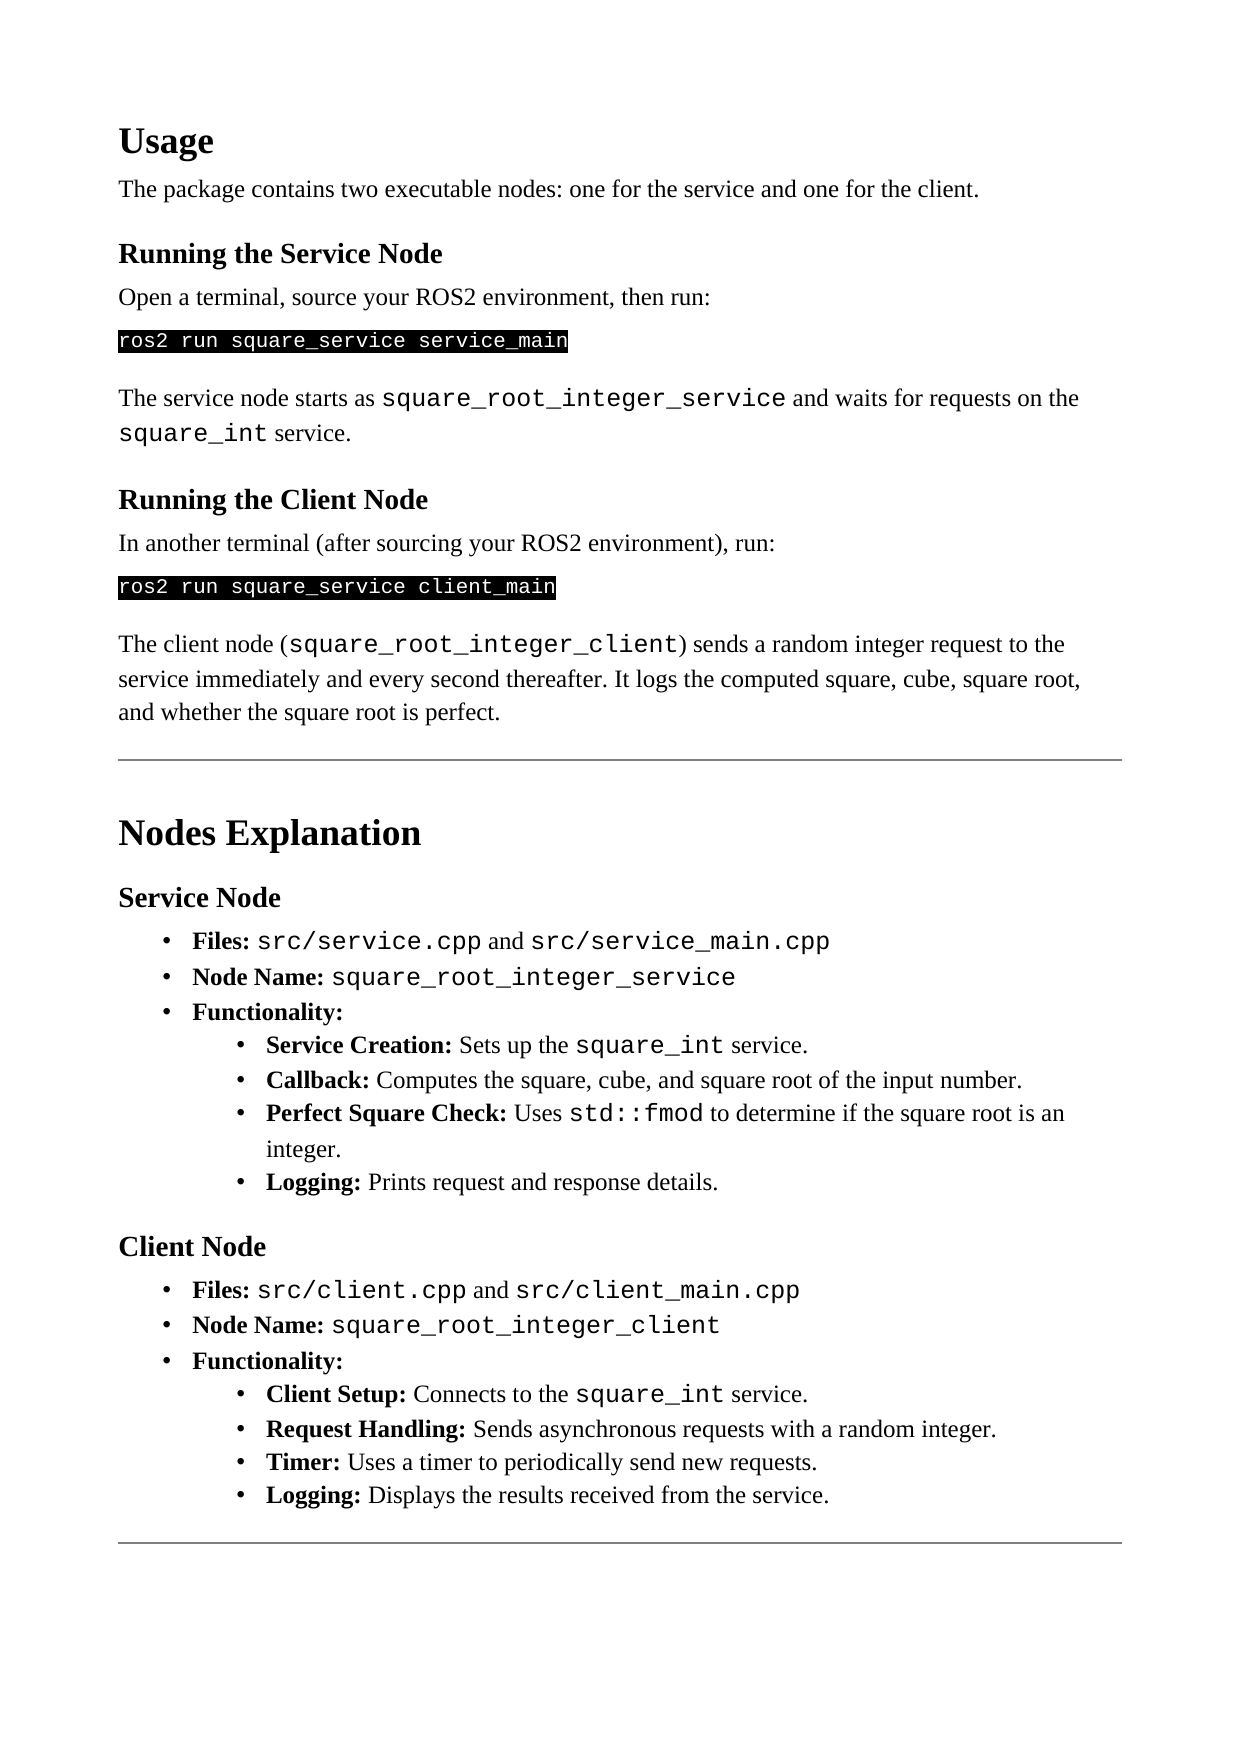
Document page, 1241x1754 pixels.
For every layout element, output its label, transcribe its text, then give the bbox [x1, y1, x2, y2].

subtitle Running the Client Node [118, 482, 1122, 516]
subtitle Nodes Explanation [118, 810, 1122, 853]
list Node Name: square_root_integer_client [162, 1310, 1122, 1341]
text The package contains two executable nodes: one for the service and one for the client. [118, 174, 1122, 202]
subtitle Service Node [118, 880, 1122, 914]
subtitle Client Node [118, 1229, 1122, 1262]
subtitle Running the Service Node [118, 236, 1122, 269]
list Callback: Computes the square, cube, and square root of the input number. [236, 1066, 1122, 1094]
text ros2 run square_service client_main [118, 576, 1122, 600]
list Service Creation: Sets up the square_int service. [236, 1030, 1122, 1061]
text The service node starts as square_root_integer_service and waits for requests on the square_int service. [118, 383, 1122, 449]
list Files: src/service.cpp and src/service_main.cpp [162, 926, 1122, 957]
list Timer: Uses a timer to periodically send new requests. [236, 1447, 1122, 1476]
list Logging: Prints request and response details. [236, 1167, 1122, 1195]
text ros2 run square_service service_main [118, 329, 1122, 353]
list Logging: Displays the results received from the service. [236, 1480, 1122, 1509]
text Open a terminal, source your ROS2 environment, then run: [118, 282, 1122, 311]
list Client Setup: Connects to the square_int service. [236, 1379, 1122, 1409]
list Functionality: [162, 1346, 1122, 1374]
list Node Name: square_root_integer_service [162, 962, 1122, 992]
text In another terminal (after sourcing your ROS2 environment), run: [118, 528, 1122, 557]
list Perfect Square Check: Uses std::fmod to determine if the square root is an integer. [236, 1098, 1122, 1162]
list Functionality: [162, 997, 1122, 1026]
text The client node (square_root_integer_client) sends a random integer request to the service immediately and every second thereafter. It logs the computed square, cube, square root, and whether the square root is perfect. [118, 629, 1122, 726]
list Files: src/client.cpp and src/client_main.cpp [162, 1275, 1122, 1306]
list Request Handling: Sends asynchronous requests with a random integer. [236, 1414, 1122, 1443]
subtitle Usage [118, 118, 1122, 161]
